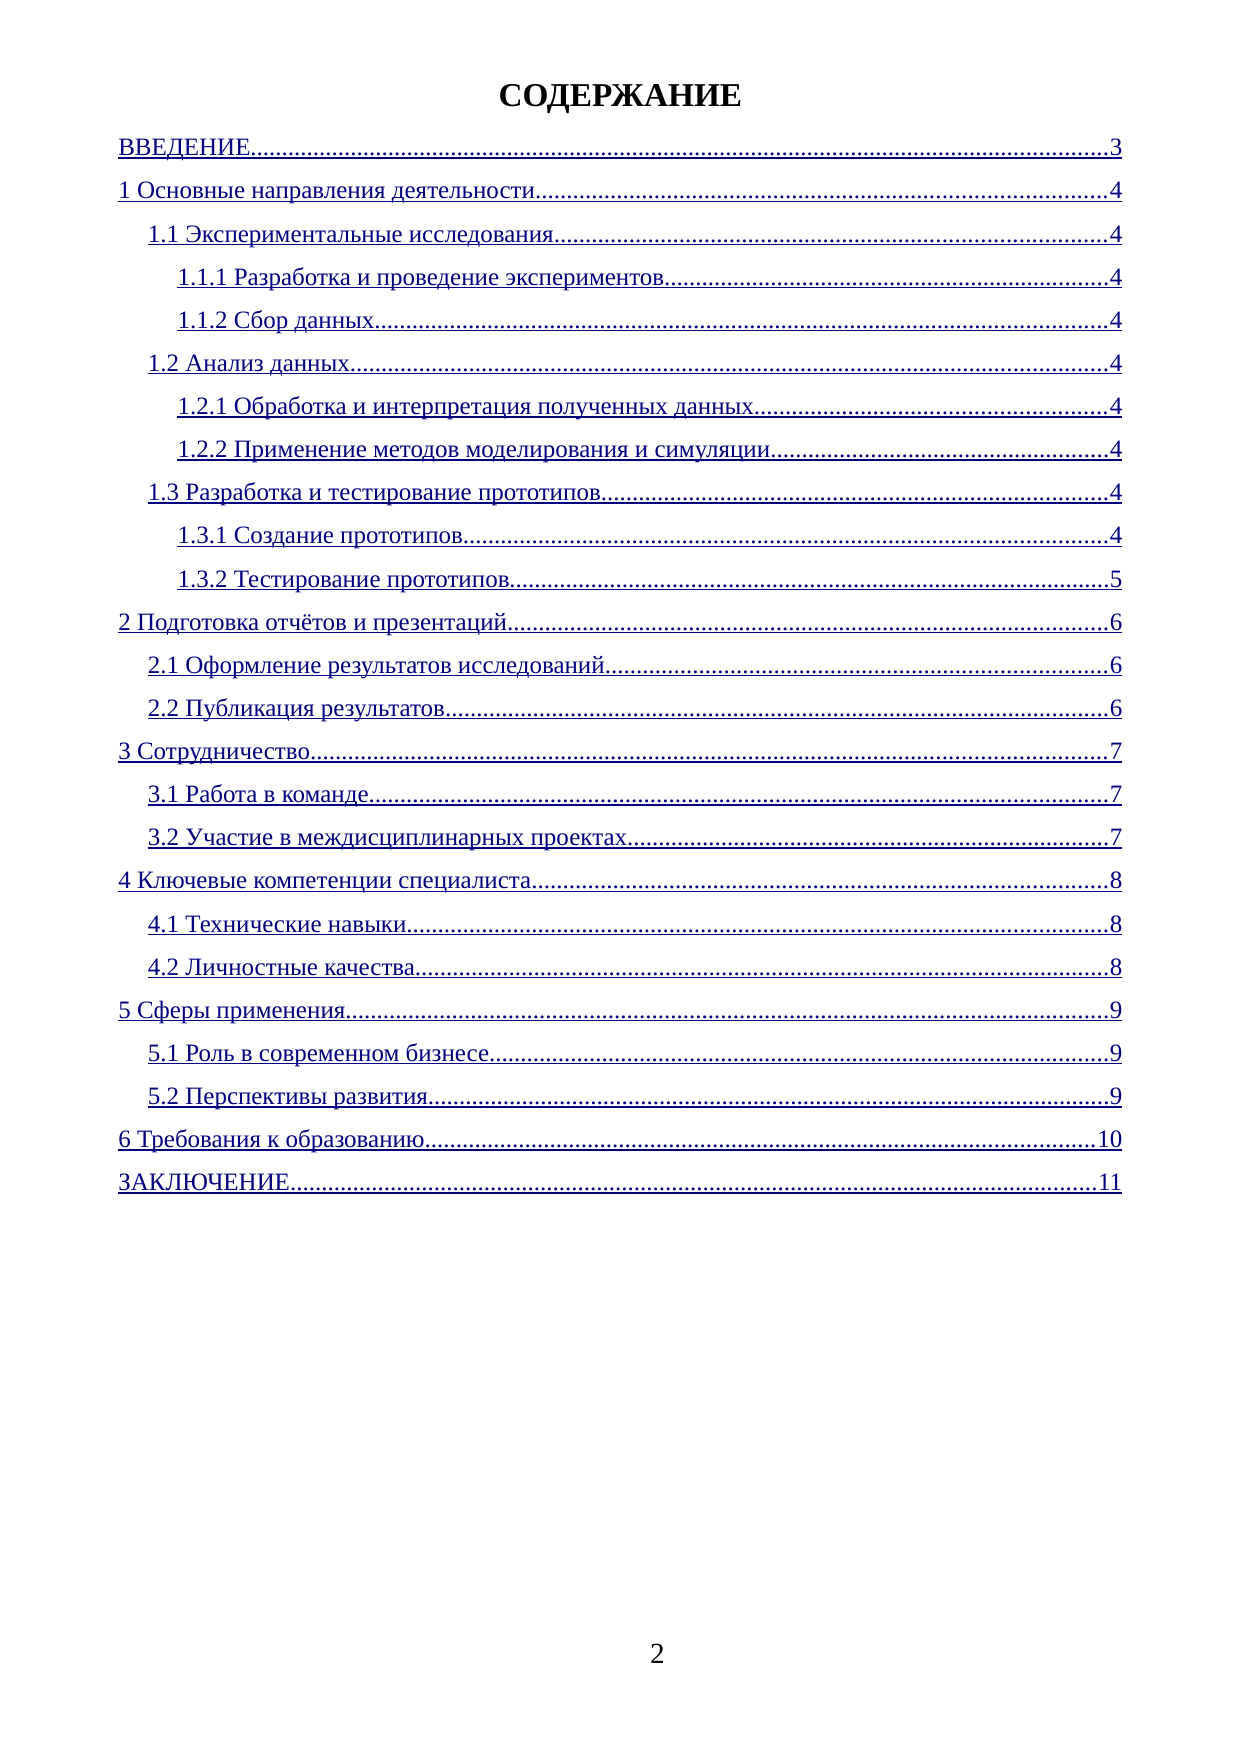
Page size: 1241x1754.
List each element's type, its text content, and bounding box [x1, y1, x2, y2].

text 2 Подготовка отчётов и презентаций 6 [118, 607, 1122, 632]
text 3.2 Участие в междисциплинарных проектах 7 [148, 822, 1122, 847]
text 1.1.1 Разработка и проведение экспериментов 4 [177, 262, 1122, 287]
text 1.3 Разработка и тестирование прототипов 4 [148, 477, 1122, 502]
text 2.1 Оформление результатов исследований 6 [148, 650, 1122, 675]
text 4.1 Технические навыки 8 [148, 909, 1122, 934]
text ВВЕДЕНИЕ 3 [118, 132, 1122, 157]
text 4.2 Личностные качества 8 [148, 952, 1122, 977]
text 2.2 Публикация результатов 6 [148, 693, 1122, 718]
text 1.1 Экспериментальные исследования 4 [148, 219, 1122, 244]
text 1.2.2 Применение методов моделирования и симуляции 4 [177, 434, 1122, 459]
subtitle Содержание [118, 75, 1122, 113]
text 6 Требования к образованию 10 [118, 1124, 1122, 1149]
text 1.1.2 Сбор данных 4 [177, 305, 1122, 330]
text 1.2 Анализ данных 4 [148, 348, 1122, 373]
text 1.3.2 Тестирование прототипов 5 [177, 564, 1122, 589]
text 3.1 Работа в команде 7 [148, 779, 1122, 804]
text 5.1 Роль в современном бизнесе 9 [148, 1038, 1122, 1063]
text 1.3.1 Создание прототипов 4 [177, 521, 1122, 546]
text 5.2 Перспективы развития 9 [148, 1081, 1122, 1106]
text 1 Основные направления деятельности 4 [118, 176, 1122, 201]
text 4 Ключевые компетенции специалиста 8 [118, 866, 1122, 891]
text 5 Сферы применения 9 [118, 995, 1122, 1020]
text 3 Сотрудничество 7 [118, 736, 1122, 761]
text ЗАКЛЮЧЕНИЕ 11 [118, 1167, 1122, 1192]
text 1.2.1 Обработка и интерпретация полученных данных 4 [177, 391, 1122, 416]
